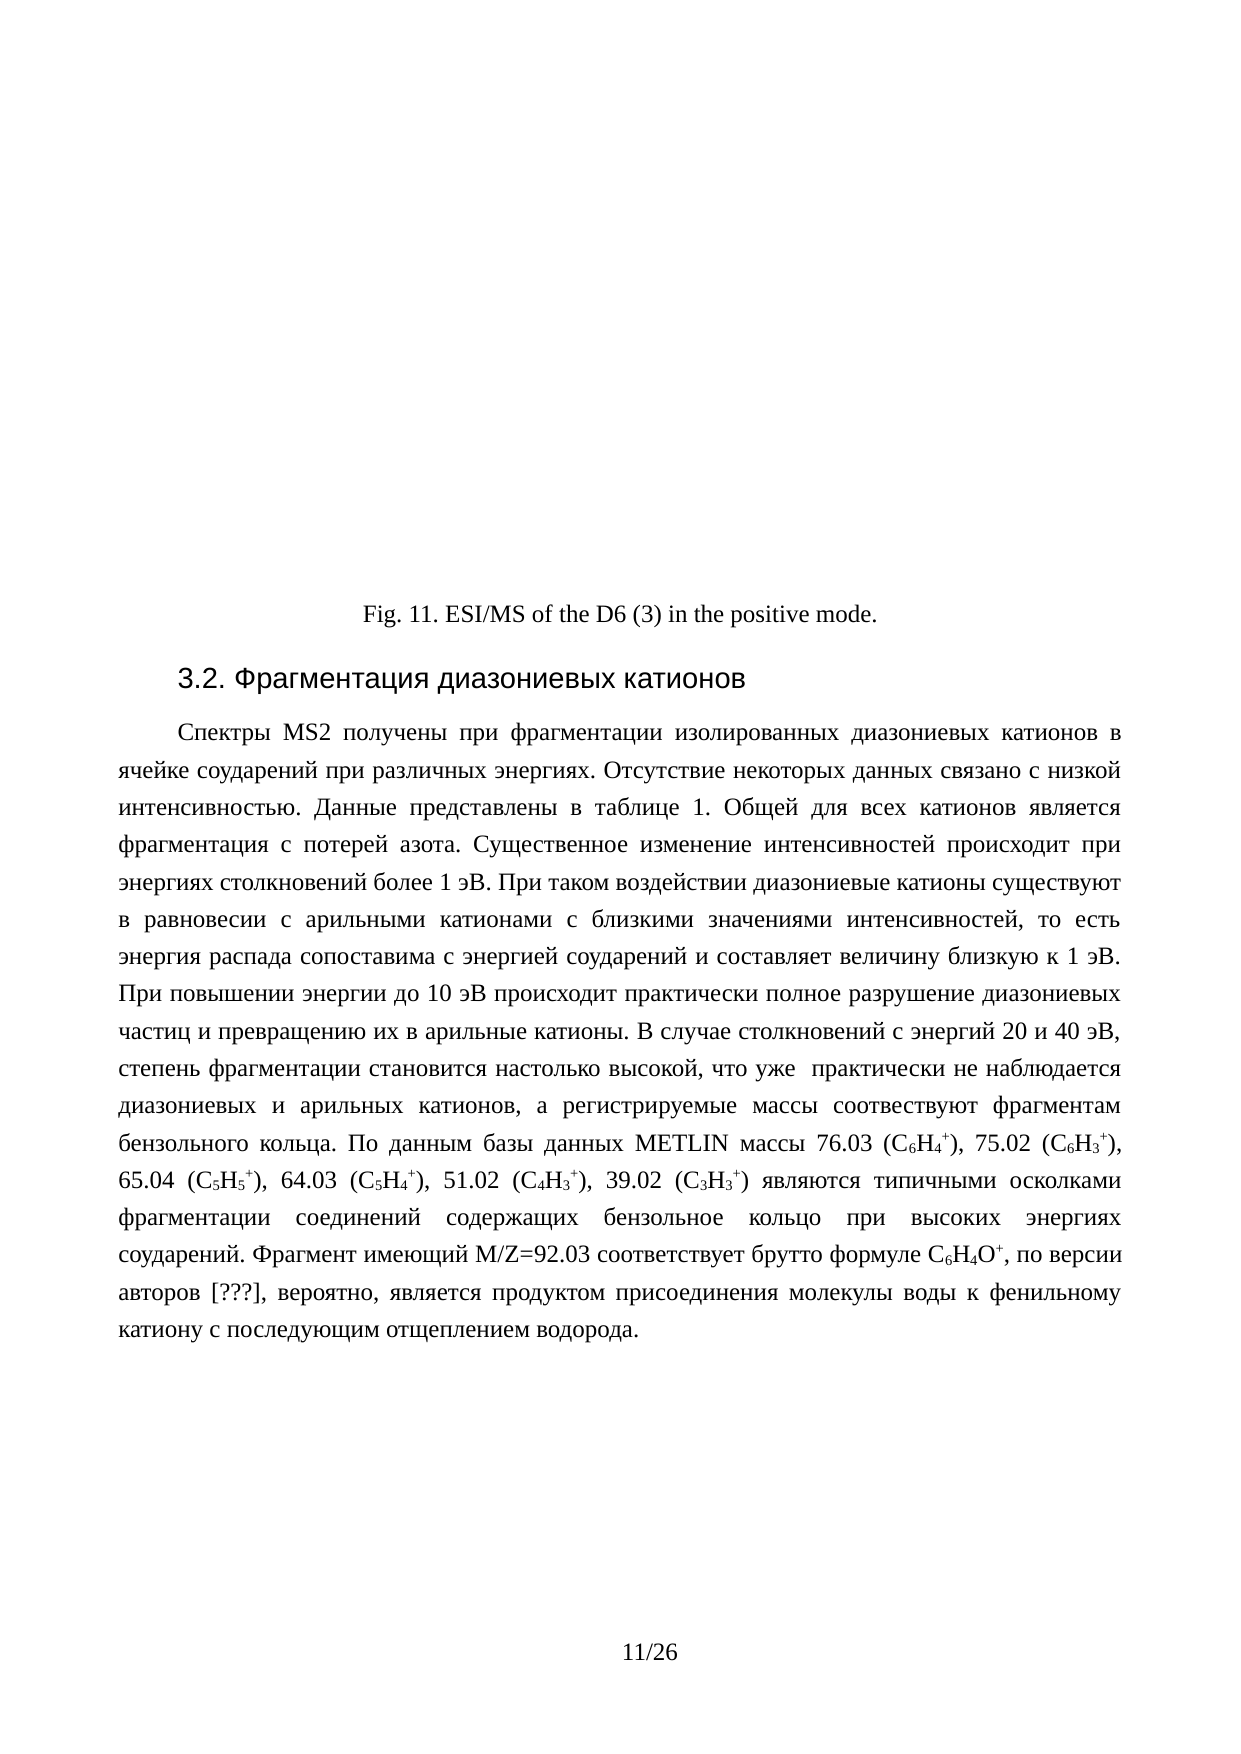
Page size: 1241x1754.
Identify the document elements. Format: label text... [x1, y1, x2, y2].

text Fig. 11. ESI/MS of the D6 (3) in the positive mode. [118, 599, 1122, 628]
text Спектры MS2 получены при фрагментации изолированных диазониевых катионов в ячейке соударений при различных энергиях. Отсутствие некоторых данных связано с низкой интенсивностью. Данные представлены в таблице 1. Общей для всех катионов является фрагментация с потерей азота. Существенное изменение интенсивностей происходит при энергиях столкновений более 1 эВ. При таком воздействии диазониевые катионы существуют в равновесии с арильными катионами с близкими значениями интенсивностей, то есть энергия распада сопоставима с энергией соударений и составляет величину близкую к 1 эВ. При повышении энергии до 10 эВ происходит практически полное разрушение диазониевых частиц и превращению их в арильные катионы. В случае столкновений с энергий 20 и 40 эВ, степень фрагментации становится настолько высокой, что уже практически не наблюдается диазониевых и арильных катионов, а регистрируемые массы соотвествуют фрагментам бензольного кольца. По данным базы данных METLIN массы 76.03 (C6H4+), 75.02 (C6H3+), 65.04 (C5H5+), 64.03 (C5H4+), 51.02 (C4H3+), 39.02 (C3H3+) являются типичными осколками фрагментации соединений содержащих бензольное кольцо при высоких энергиях соударений. Фрагмент имеющий M/Z=92.03 соответствует брутто формуле C6H4O+, по версии авторов [???], вероятно, является продуктом присоединения молекулы воды к фенильному катиону с последующим отщеплением водорода. [118, 717, 1122, 1343]
subtitle 3.2. Фрагментация диазониевых катионов [177, 661, 1122, 695]
